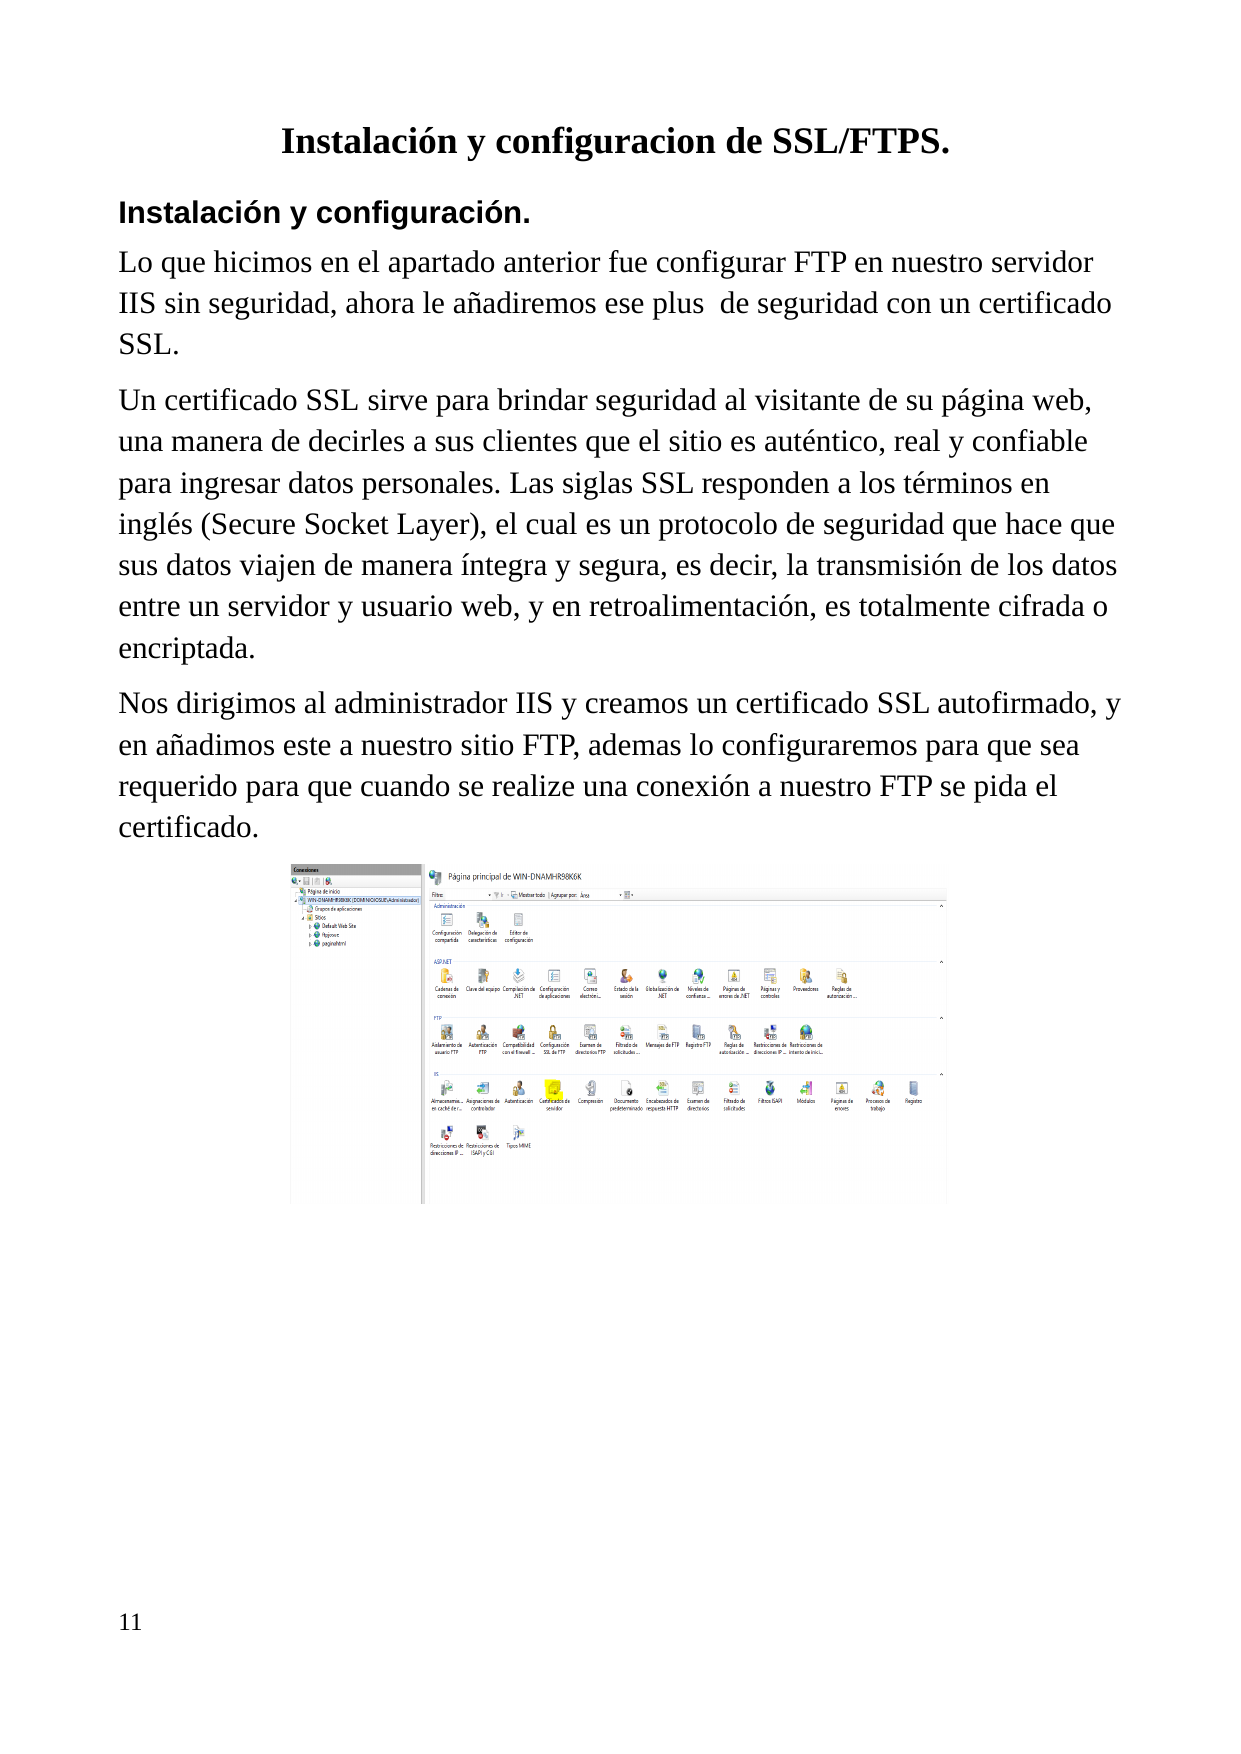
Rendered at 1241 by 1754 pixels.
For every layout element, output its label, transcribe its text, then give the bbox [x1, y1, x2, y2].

picture [290, 864, 950, 1204]
text Lo que hicimos en el apartado anterior fue configurar FTP en nuestro servidor IIS sin seguridad, ahora le añadiremos ese plus de seguridad con un certificado SSL. [118, 243, 1122, 361]
subtitle Instalación y configuración. [118, 194, 1122, 231]
text Nos dirigimos al administrador IIS y creamos un certificado SSL autofirmado, y en añadimos este a nuestro sitio FTP, ademas lo configuraremos para que sea requerido para que cuando se realize una conexión a nuestro FTP se pida el certificado. [118, 685, 1122, 844]
text Un certificado SSL sirve para brindar seguridad al visitante de su página web, una manera de decirles a sus clientes que el sitio es auténtico, real y confiable para ingresar datos personales. Las siglas SSL responden a los términos en inglés (Secure Socket Layer), el cual es un protocolo de seguridad que hace que sus datos viajen de manera íntegra y segura, es decir, la transmisión de los datos entre un servidor y usuario web, y en retroalimentación, es totalmente cifrada o encriptada. [118, 381, 1122, 665]
subtitle Instalación y configuracion de SSL/FTPS. [118, 118, 1122, 161]
